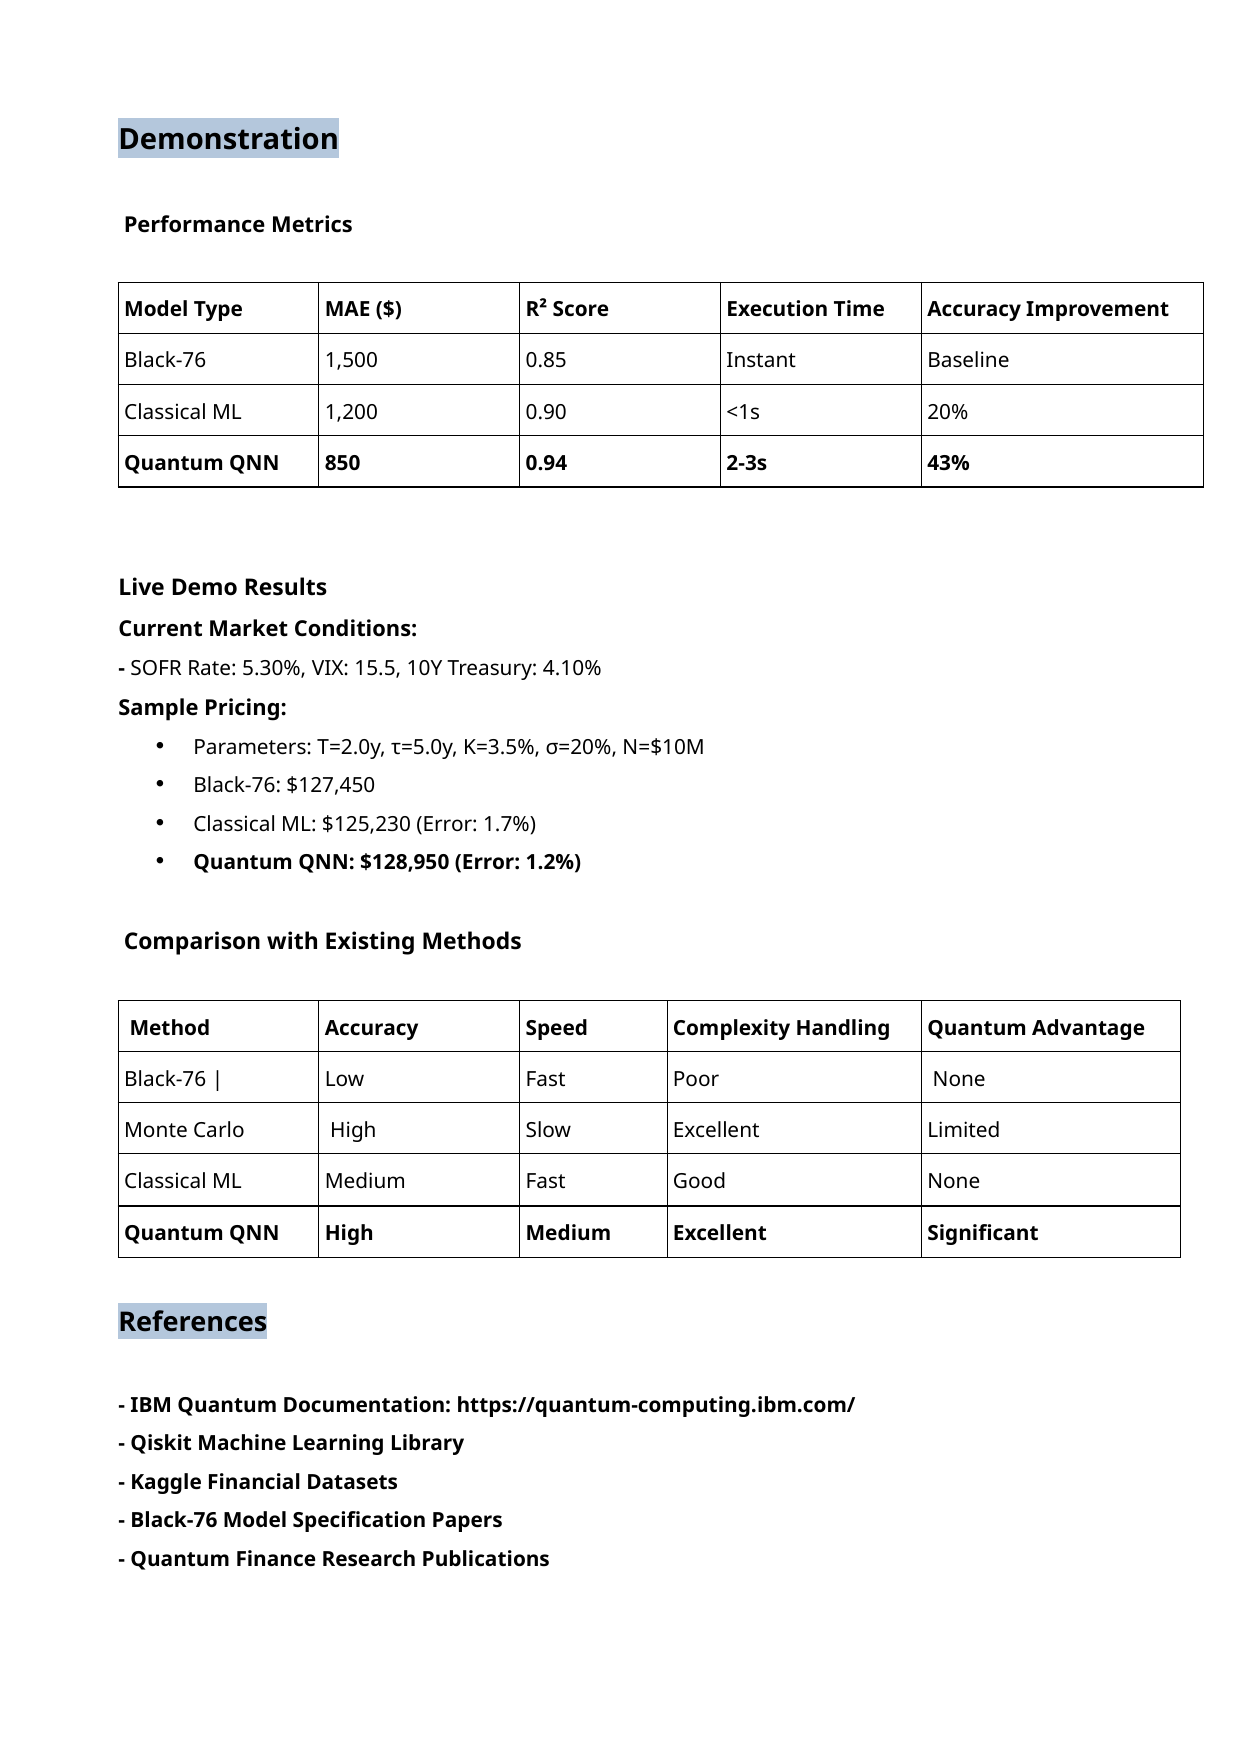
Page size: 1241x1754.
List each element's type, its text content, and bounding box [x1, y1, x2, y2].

table_header Speed [520, 1001, 667, 1051]
list Parameters: T=2.0y, τ=5.0y, K=3.5%, σ=20%, N=$10M [156, 732, 1122, 760]
table_cell Monte Carlo [119, 1103, 318, 1153]
table_cell Black-76 | [119, 1052, 318, 1102]
text Demonstration [118, 118, 1122, 158]
table_header Medium [520, 1207, 667, 1257]
table_cell Limited [922, 1103, 1180, 1153]
table_header Excellent [668, 1207, 921, 1257]
table_cell 0.94 [520, 436, 720, 486]
table_cell 0.85 [520, 334, 720, 384]
text Live Demo Results [118, 571, 1122, 602]
text - Qiskit Machine Learning Library [118, 1428, 1122, 1457]
text Comparison with Existing Methods [118, 925, 1122, 956]
table_header Accuracy [319, 1001, 519, 1051]
table_cell High [319, 1103, 519, 1153]
table_cell 20% [922, 385, 1203, 435]
table_cell None [922, 1052, 1180, 1102]
list Classical ML: $125,230 (Error: 1.7%) [156, 809, 1122, 837]
table_cell Fast [520, 1052, 667, 1102]
list Quantum QNN: $128,950 (Error: 1.2%) [156, 847, 1122, 876]
table_header Complexity Handling [668, 1001, 921, 1051]
table_cell Classical ML [119, 385, 318, 435]
table_cell Medium [319, 1154, 519, 1204]
table_cell Slow [520, 1103, 667, 1153]
table_cell <1s [721, 385, 921, 435]
text Performance Metrics [118, 209, 1122, 238]
table_cell 2-3s [721, 436, 921, 486]
table_header Quantum QNN [119, 1207, 318, 1257]
table_header R² Score [520, 283, 720, 333]
table_cell 1,500 [319, 334, 519, 384]
table_cell Low [319, 1052, 519, 1102]
table_cell Black-76 [119, 334, 318, 384]
table_header High [319, 1207, 519, 1257]
table_cell Excellent [668, 1103, 921, 1153]
text - SOFR Rate: 5.30%, VIX: 15.5, 10Y Treasury: 4.10% [118, 653, 1122, 682]
text - Black-76 Model Specification Papers [118, 1506, 1122, 1534]
table_cell 0.90 [520, 385, 720, 435]
table_cell Classical ML [119, 1154, 318, 1204]
text - Kaggle Financial Datasets [118, 1467, 1122, 1495]
table_cell Instant [721, 334, 921, 384]
table_header Accuracy Improvement [922, 283, 1203, 333]
text References [118, 1303, 1122, 1339]
table_header Quantum Advantage [922, 1001, 1180, 1051]
table_cell 850 [319, 436, 519, 486]
table_header Execution Time [721, 283, 921, 333]
text - Quantum Finance Research Publications [118, 1544, 1122, 1572]
table_cell Baseline [922, 334, 1203, 384]
table_cell Good [668, 1154, 921, 1204]
table_cell 1,200 [319, 385, 519, 435]
table_cell Poor [668, 1052, 921, 1102]
list Black-76: $127,450 [156, 770, 1122, 799]
text Current Market Conditions: [118, 613, 1122, 643]
table_cell 43% [922, 436, 1203, 486]
table_header Model Type [119, 283, 318, 333]
table_header Method [119, 1001, 318, 1051]
table_header Significant [922, 1207, 1180, 1257]
text - IBM Quantum Documentation: https://quantum-computing.ibm.com/ [118, 1390, 1122, 1418]
table_cell Quantum QNN [119, 436, 318, 486]
table_header MAE ($) [319, 283, 519, 333]
text Sample Pricing: [118, 692, 1122, 722]
table_cell Fast [520, 1154, 667, 1204]
table_cell None [922, 1154, 1180, 1204]
